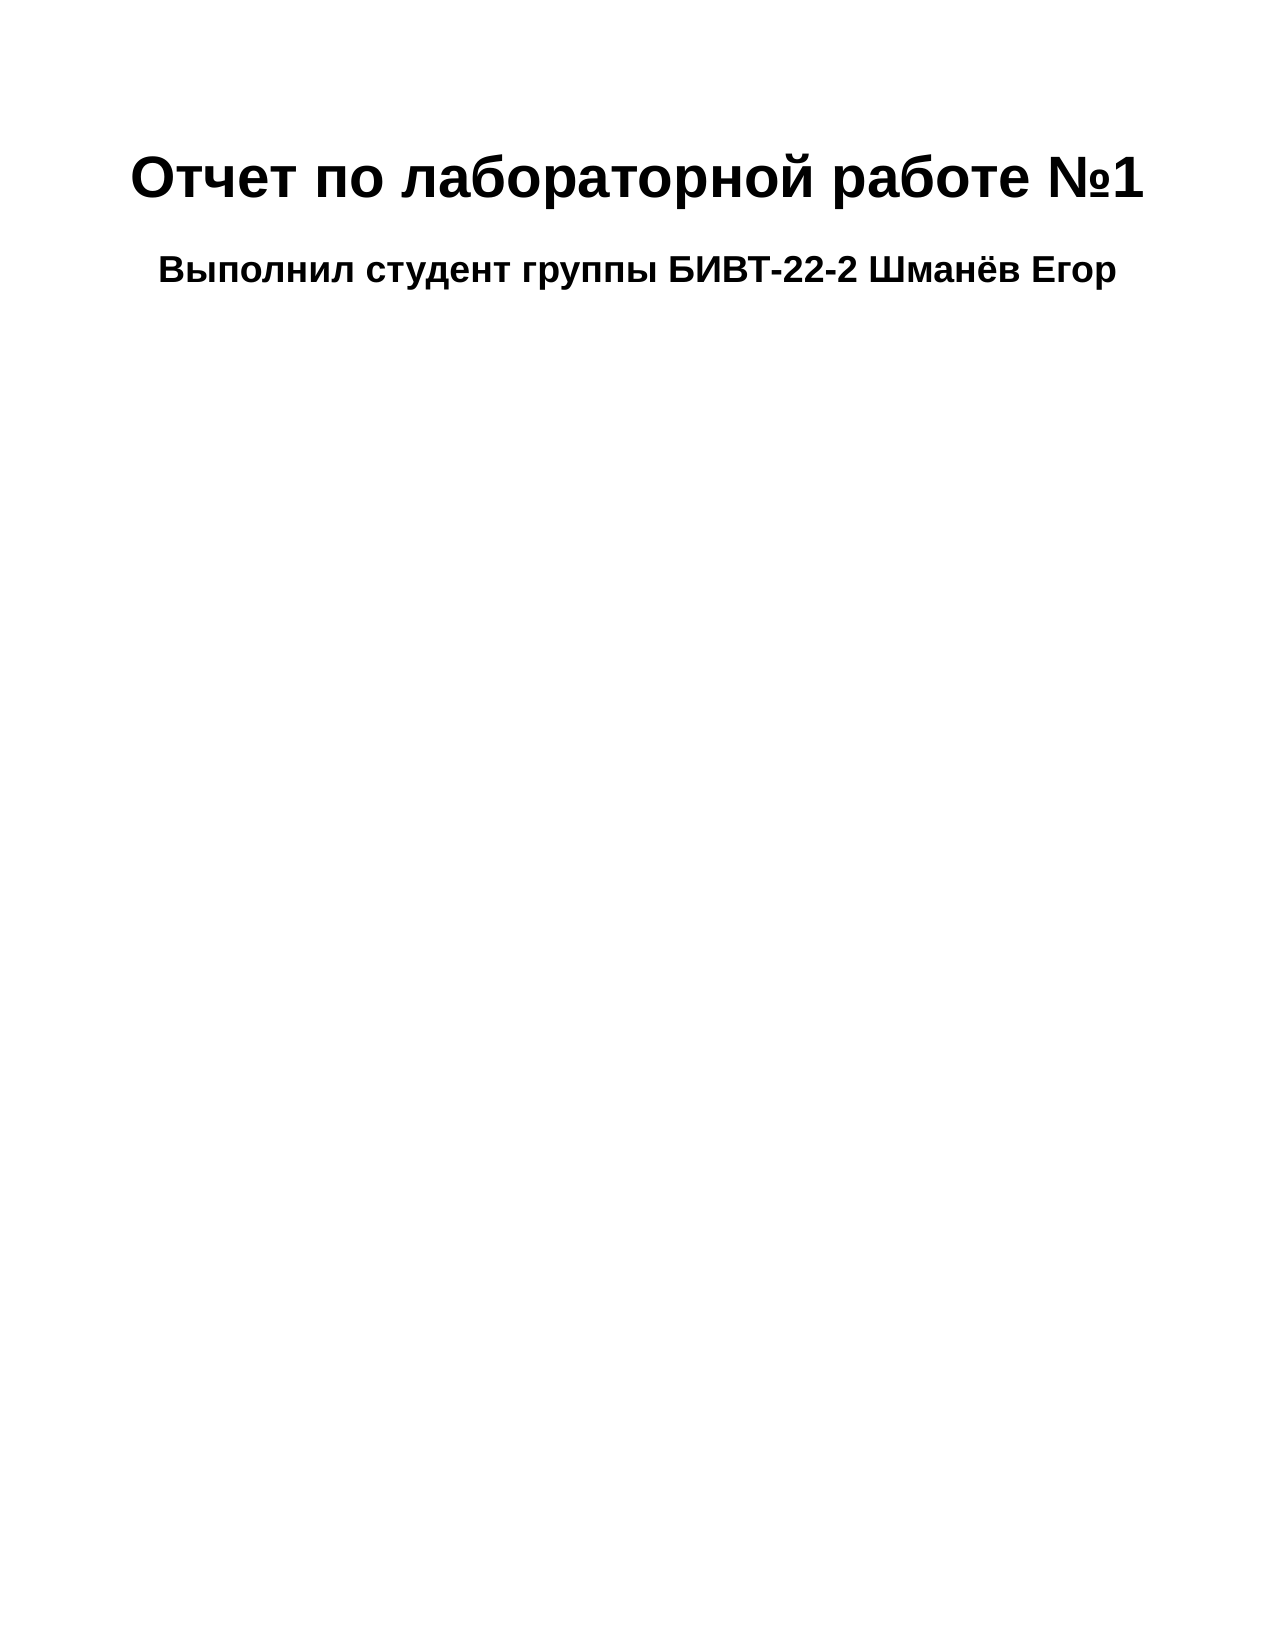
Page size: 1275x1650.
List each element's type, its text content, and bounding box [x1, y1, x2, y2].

subtitle Выполнил студент группы БИВТ-22-2 Шманёв Егор [118, 248, 1157, 291]
title Отчет по лабораторной работе №1 [118, 143, 1157, 210]
